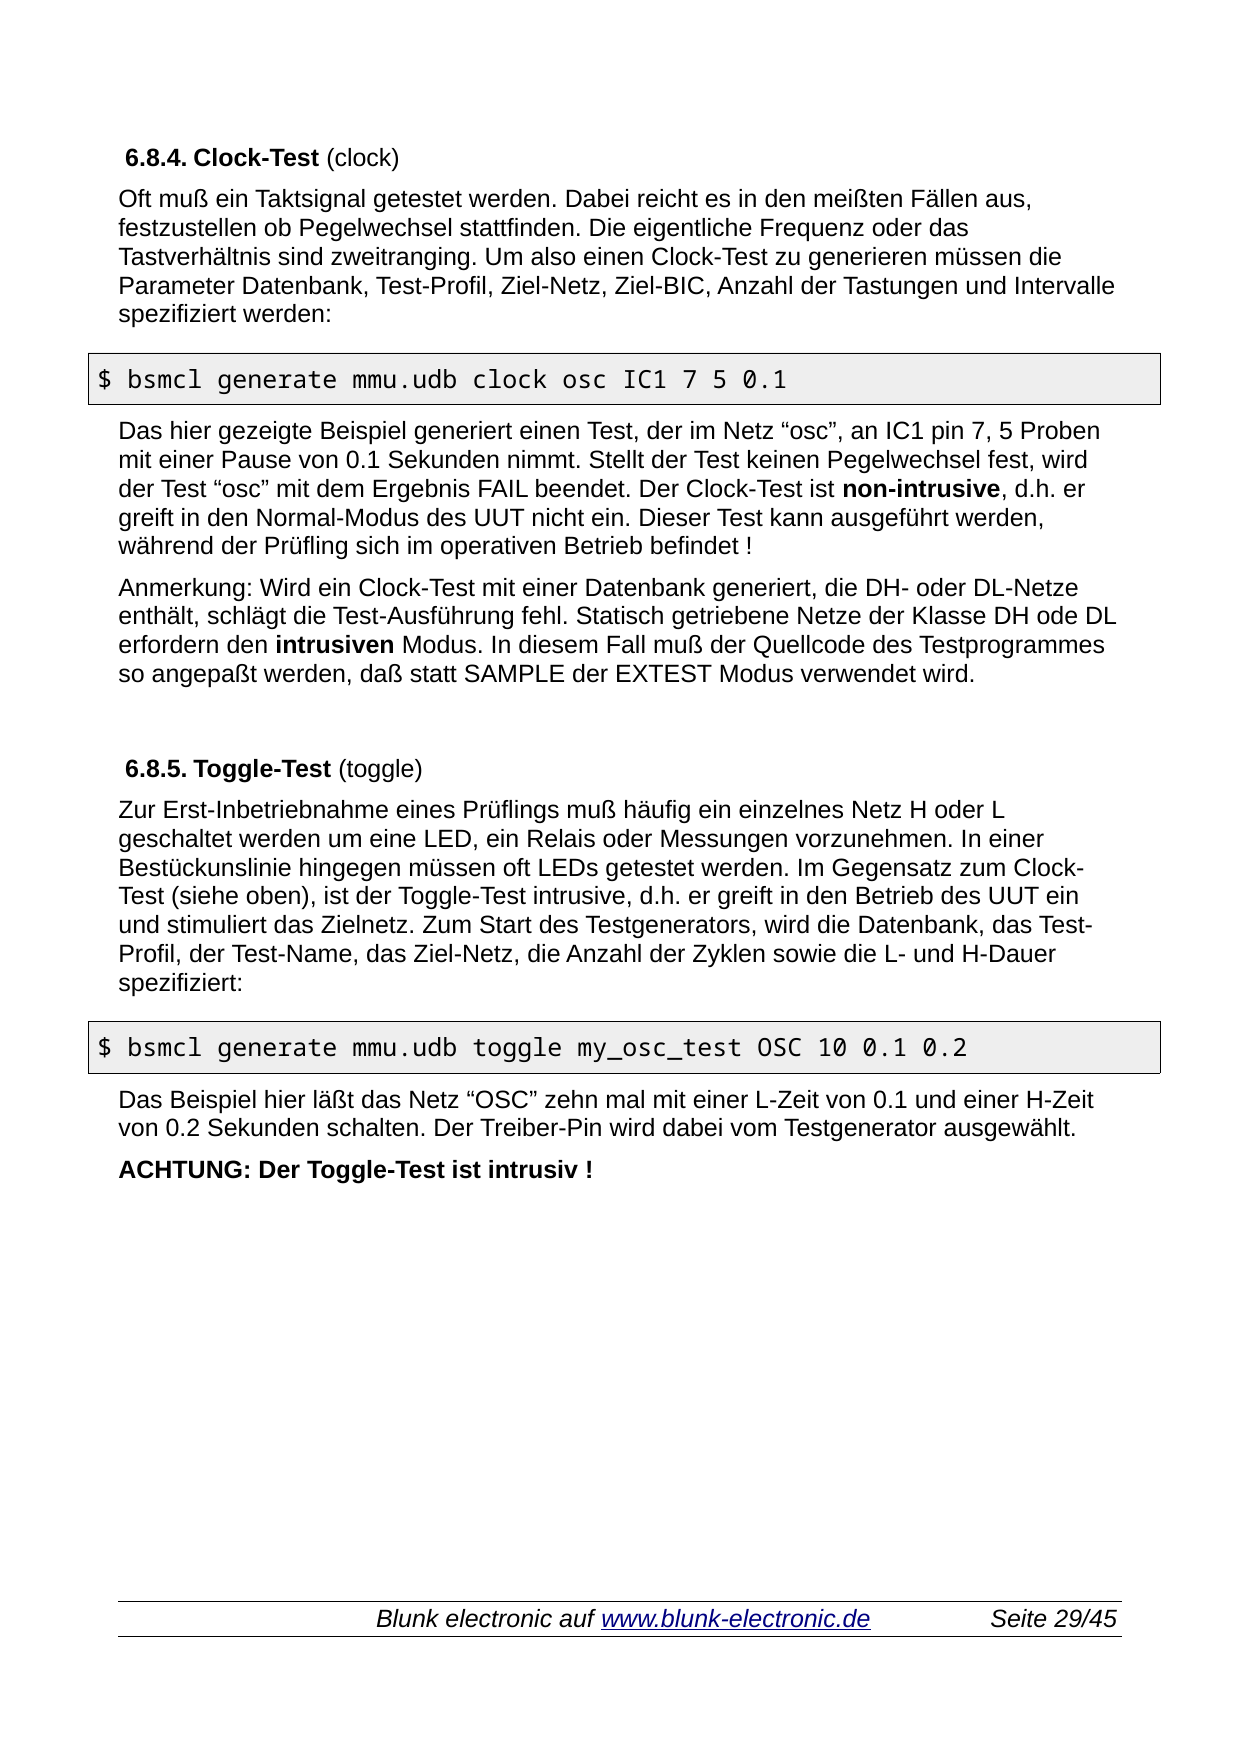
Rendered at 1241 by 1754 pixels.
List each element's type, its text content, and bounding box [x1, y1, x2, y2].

text Das hier gezeigte Beispiel generiert einen Test, der im Netz “osc”, an IC1 pin 7, 5 Proben mit einer Pause von 0.1 Sekunden nimmt. Stellt der Test keinen Pegelwechsel fest, wird der Test “osc” mit dem Ergebnis FAIL beendet. Der Clock-Test ist non-intrusive, d.h. er greift in den Normal-Modus des UUT nicht ein. Dieser Test kann ausgeführt werden, während der Prüfling sich im operativen Betrieb befindet ! [118, 405, 1122, 560]
text Anmerkung: Wird ein Clock-Test mit einer Datenbank generiert, die DH- oder DL-Netze enthält, schlägt die Test-Ausführung fehl. Statisch getriebene Netze der Klasse DH ode DL erfordern den intrusiven Modus. In diesem Fall muß der Quellcode des Testprogrammes so angepaßt werden, daß statt SAMPLE der EXTEST Modus verwendet wird. [118, 573, 1122, 688]
subtitle Clock-Test (clock) [118, 143, 1122, 172]
text Oft muß ein Taktsignal getestet werden. Dabei reicht es in den meißten Fällen aus, festzustellen ob Pegelwechsel stattfinden. Die eigentliche Frequenz oder das Tastverhältnis sind zweitranging. Um also einen Clock-Test zu generieren müssen die Parameter Datenbank, Test-Profil, Ziel-Netz, Ziel-BIC, Anzahl der Tastungen und Intervalle spezifiziert werden: [118, 184, 1122, 328]
text $ bsmcl generate mmu.udb toggle my_osc_test OSC 10 0.1 0.2 [97, 1030, 1151, 1064]
text ACHTUNG: Der Toggle-Test ist intrusiv ! [118, 1154, 1122, 1183]
text Das Beispiel hier läßt das Netz “OSC” zehn mal mit einer L-Zeit von 0.1 und einer H-Zeit von 0.2 Sekunden schalten. Der Treiber-Pin wird dabei vom Testgenerator ausgewählt. [118, 1074, 1122, 1142]
text $ bsmcl generate mmu.udb clock osc IC1 7 5 0.1 [97, 361, 1151, 396]
text [118, 1009, 1122, 1021]
text Zur Erst-Inbetriebnahme eines Prüflings muß häufig ein einzelnes Netz H oder L geschaltet werden um eine LED, ein Relais oder Messungen vorzunehmen. In einer Bestückunslinie hingegen müssen oft LEDs getestet werden. Im Gegensatz zum Clock-Test (siehe oben), ist der Toggle-Test intrusive, d.h. er greift in den Betrieb des UUT ein und stimuliert das Zielnetz. Zum Start des Testgenerators, wird die Datenbank, das Test-Profil, der Test-Name, das Ziel-Netz, die Anzahl der Zyklen sowie die L- und H-Dauer spezifiziert: [118, 795, 1122, 996]
text [118, 341, 1122, 352]
subtitle Toggle-Test (toggle) [118, 754, 1122, 783]
